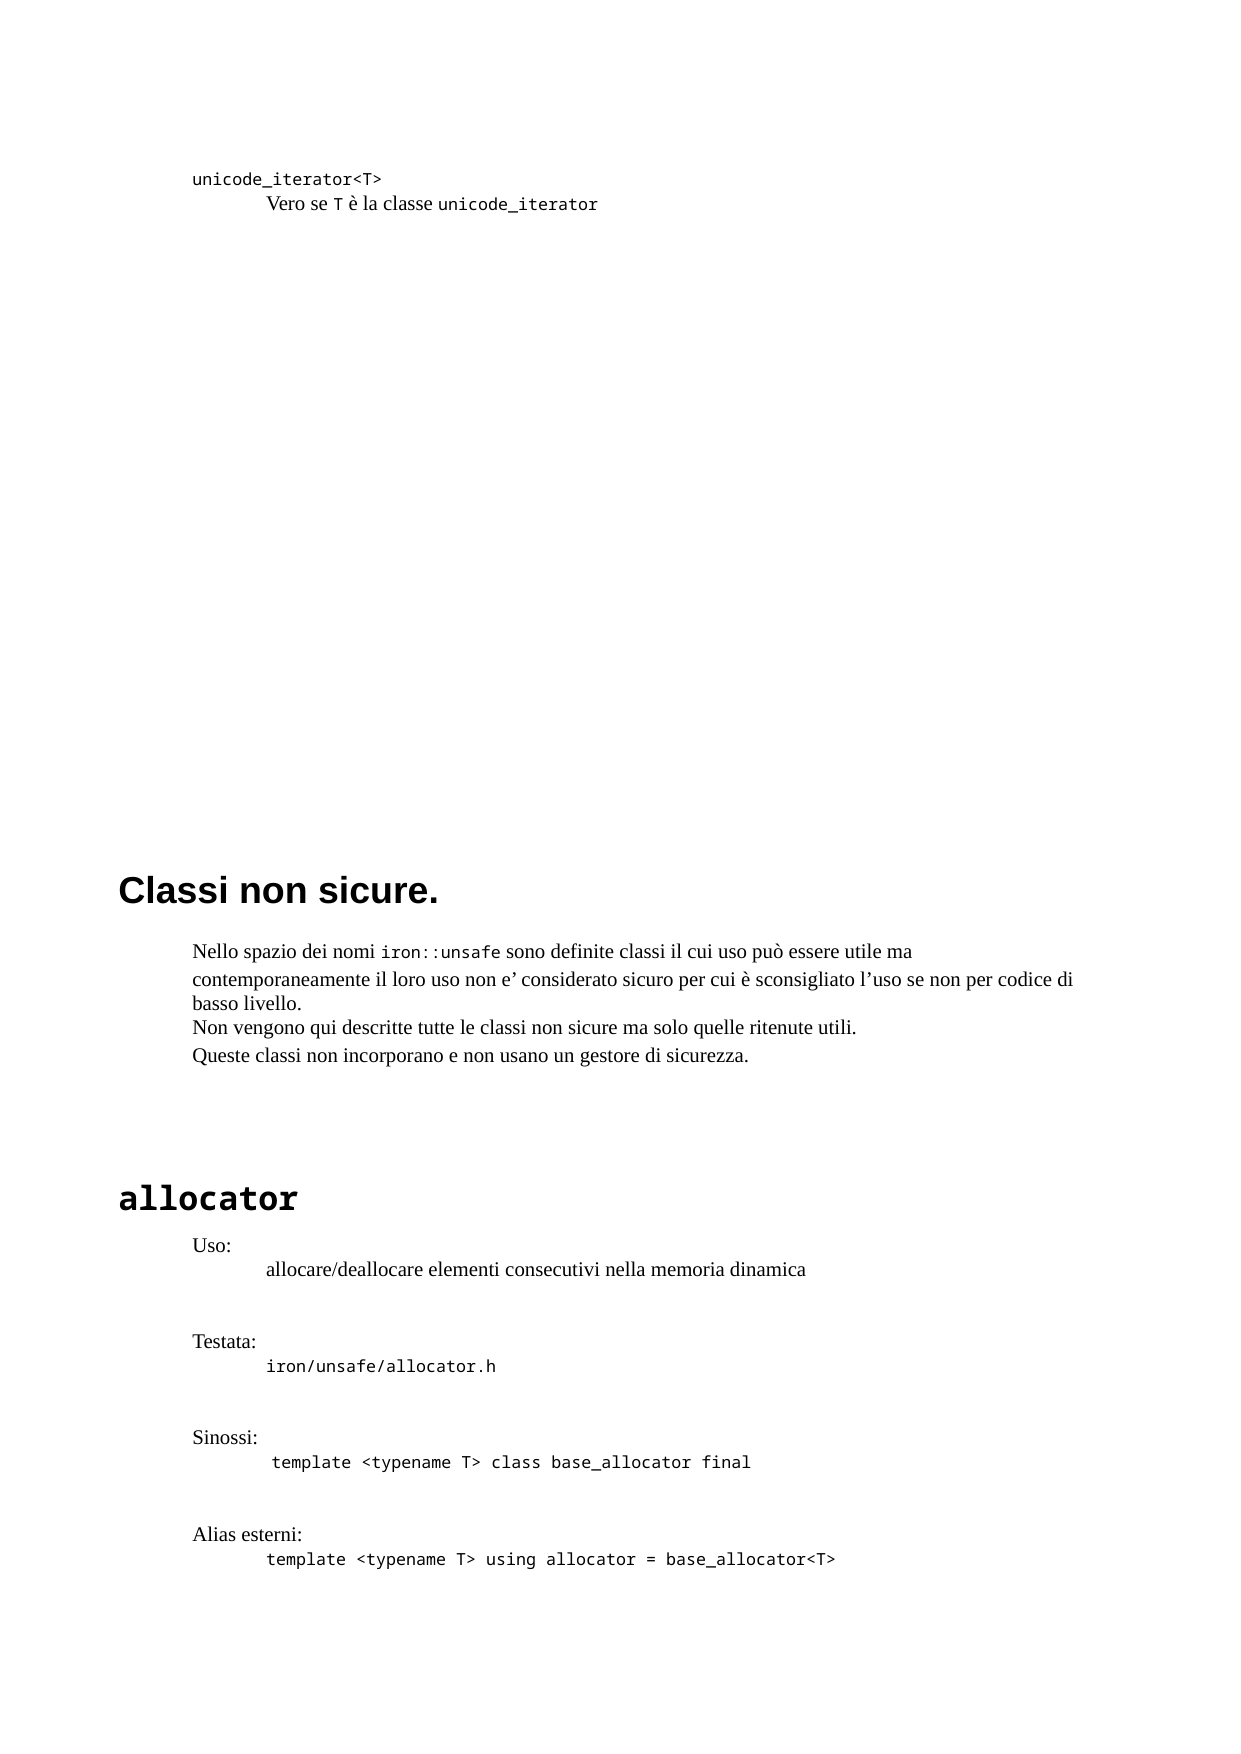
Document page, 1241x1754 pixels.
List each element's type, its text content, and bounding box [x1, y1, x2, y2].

text allocare/deallocare elementi consecutivi nella memoria dinamica [118, 1257, 1122, 1281]
text template <typename T> class base_allocator final [118, 1449, 1122, 1474]
text Non vengono qui descritte tutte le classi non sicure ma solo quelle ritenute utili. [118, 1015, 1122, 1039]
subtitle Classi non sicure. [118, 868, 1122, 911]
text Queste classi non incorporano e non usano un gestore di sicurezza. [118, 1039, 1122, 1067]
text Nello spazio dei nomi iron::unsafe sono definite classi il cui uso può essere utile ma [118, 923, 1122, 967]
text template <typename T> using allocator = base_allocator<T> [118, 1546, 1122, 1570]
text contemporaneamente il loro uso non e’ considerato sicuro per cui è sconsigliato l’uso se non per codice di basso livello. [118, 967, 1122, 1015]
text Testata: [118, 1329, 1122, 1353]
text Sinossi: [118, 1425, 1122, 1449]
text Alias esterni: [118, 1522, 1122, 1546]
subtitle allocator [118, 1174, 1122, 1220]
text Vero se T è la classe unicode_iterator [118, 191, 1122, 215]
text unicode_iterator<T> [118, 166, 1122, 191]
text Uso: [118, 1232, 1122, 1257]
text iron/unsafe/allocator.h [118, 1353, 1122, 1377]
